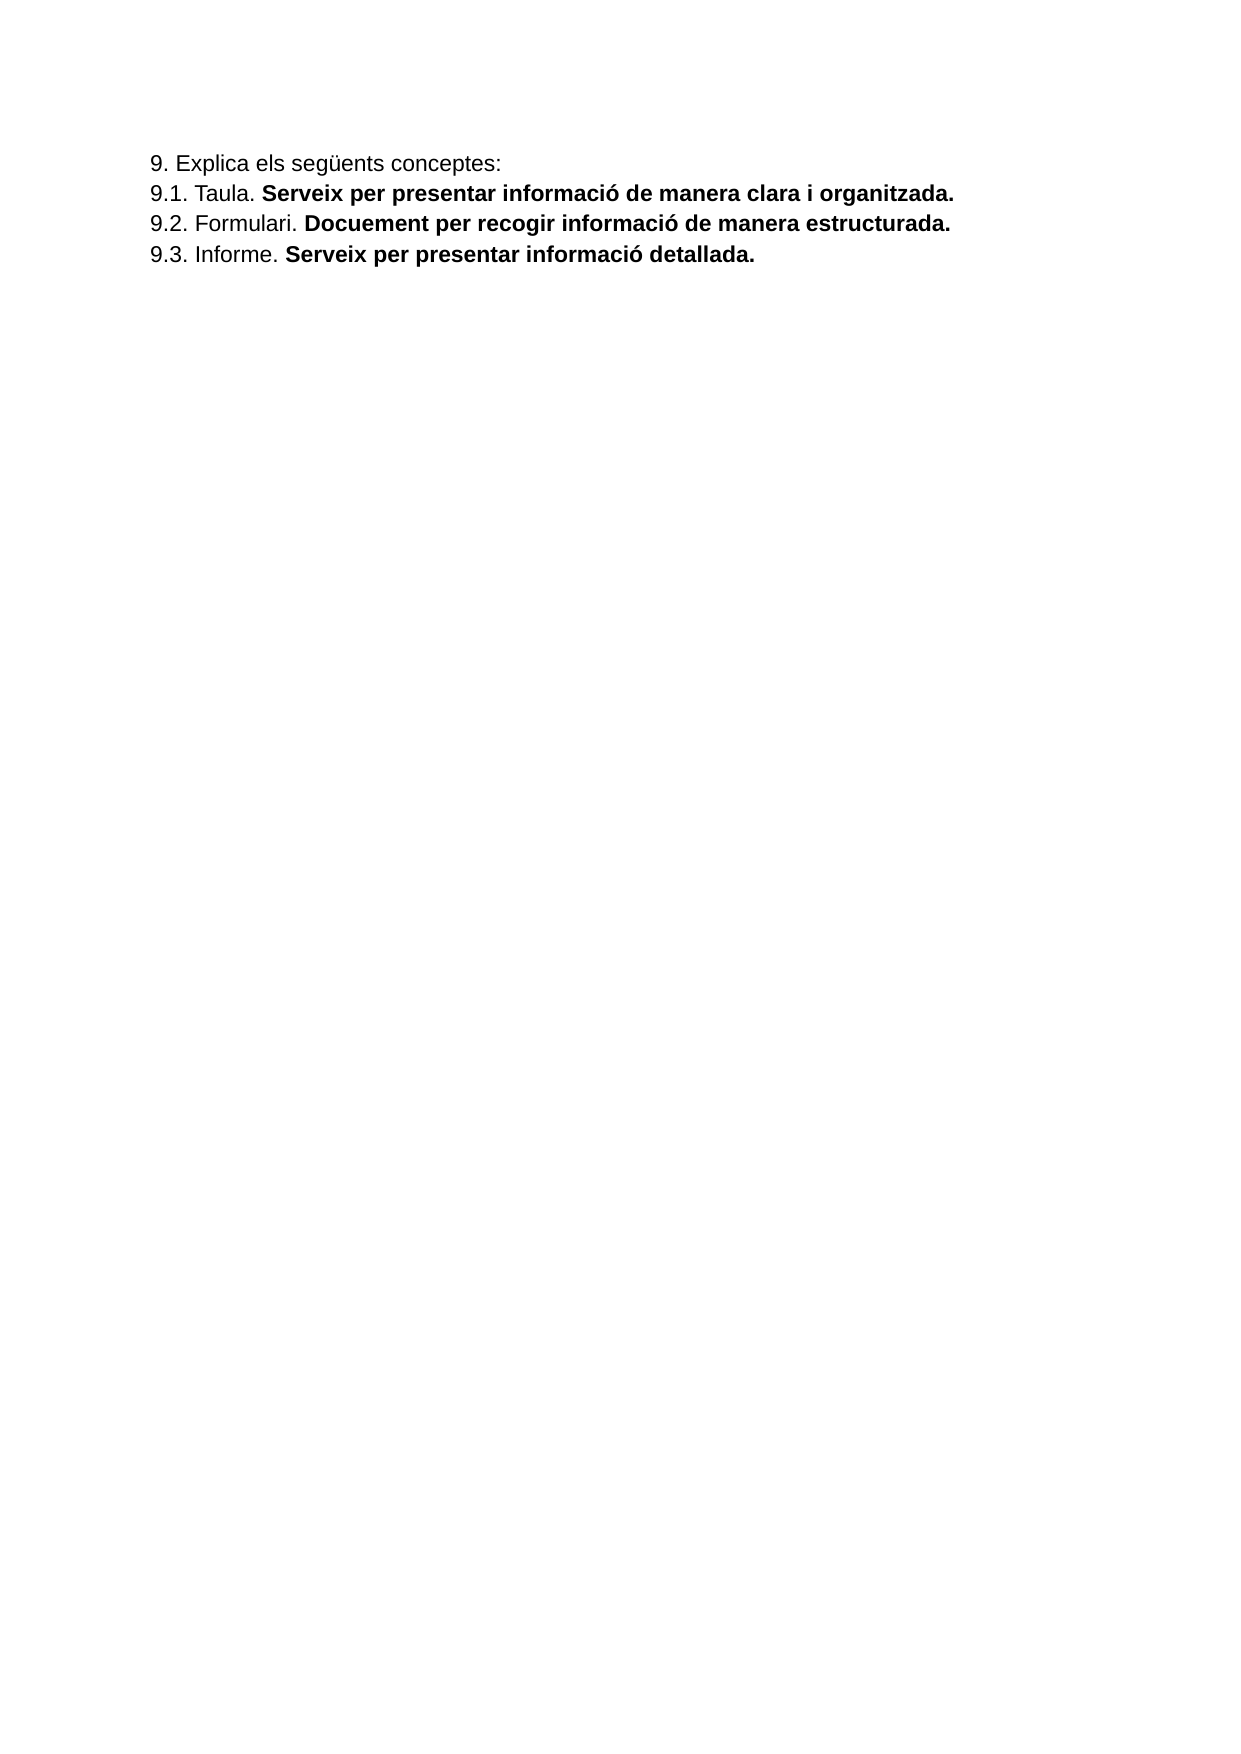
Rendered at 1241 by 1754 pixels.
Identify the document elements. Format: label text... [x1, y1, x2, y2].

text 9. Explica els següents conceptes: 9.1. Taula. Serveix per presentar informació de manera clara i organitzada. 9.2. Formulari. Docuement per recogir informació de manera estructurada. 9.3. Informe. Serveix per presentar informació detallada. [150, 150, 1090, 267]
